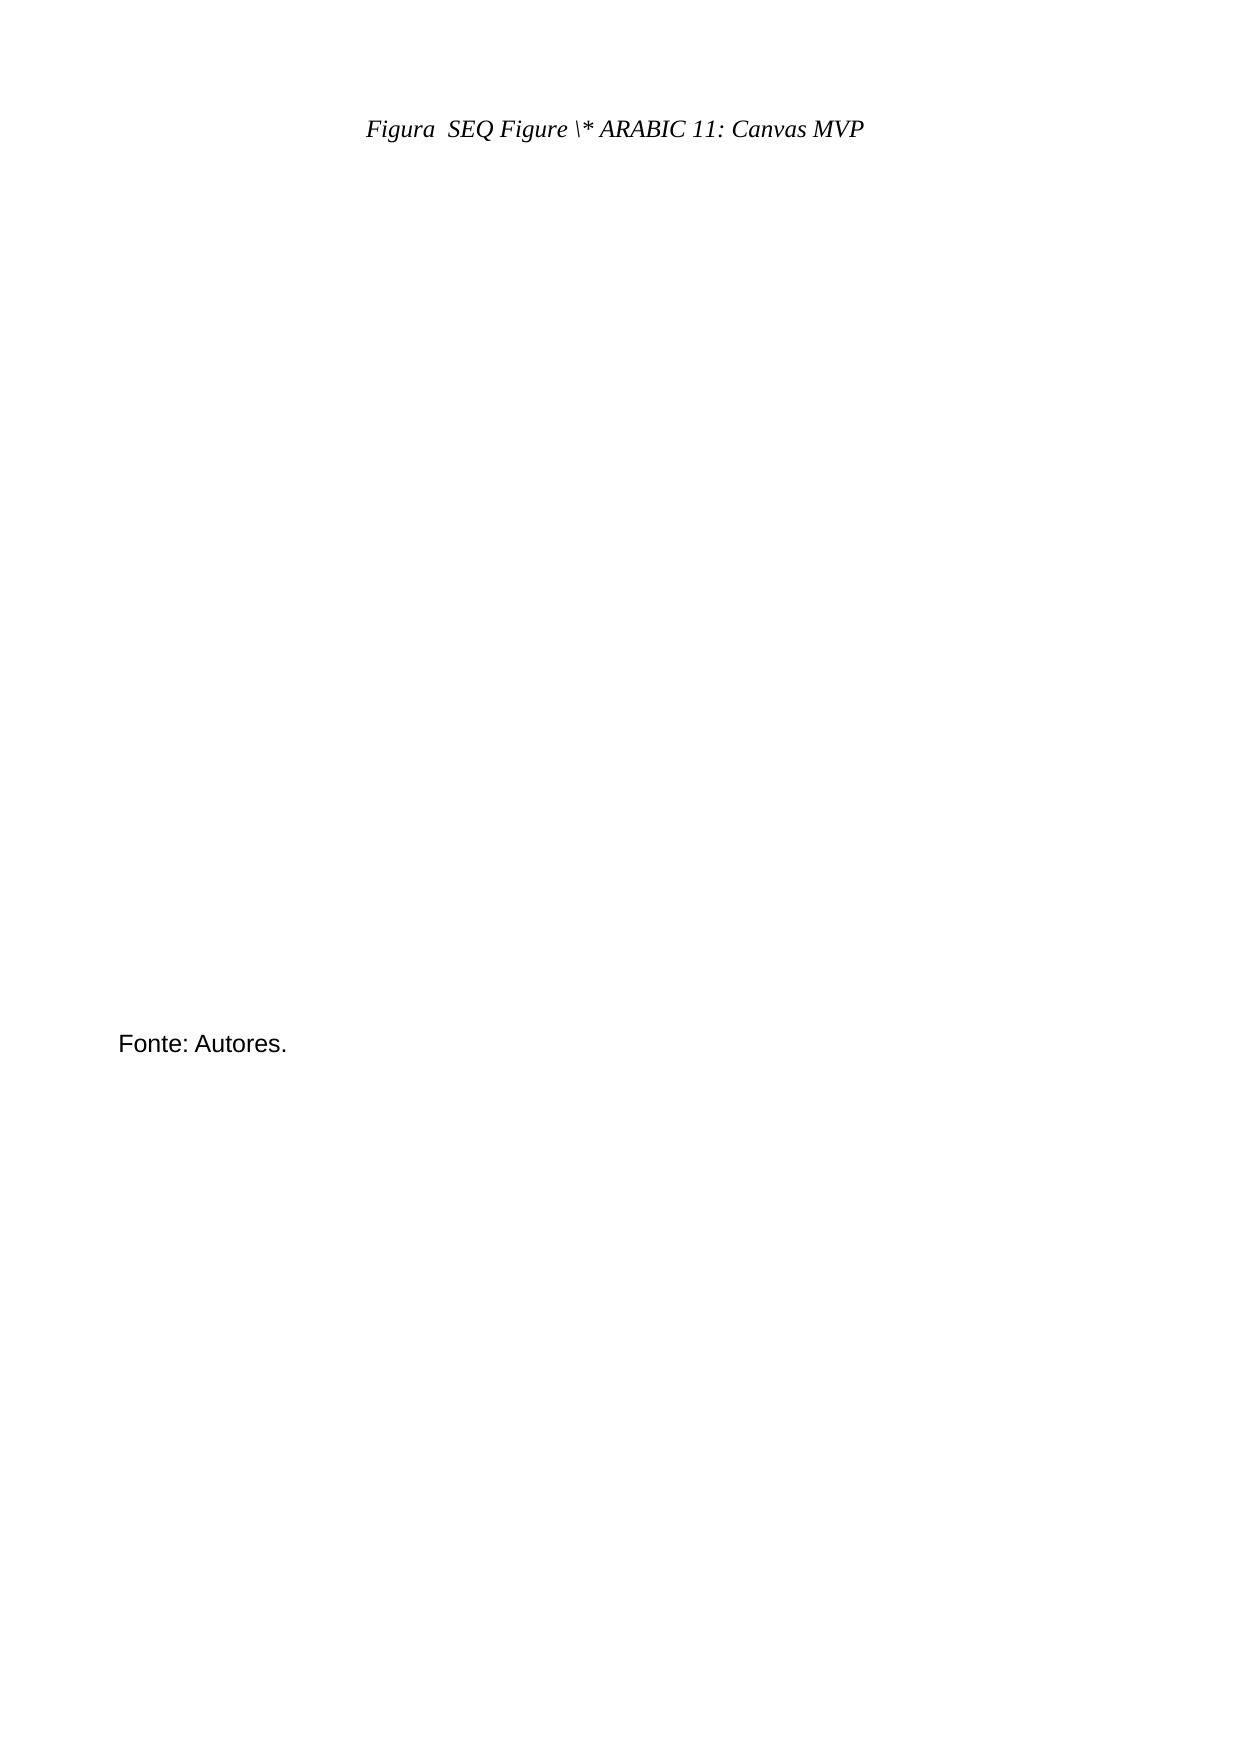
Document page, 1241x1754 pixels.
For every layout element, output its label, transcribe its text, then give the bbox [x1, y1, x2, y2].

text Fonte: Autores. [118, 1029, 1122, 1057]
